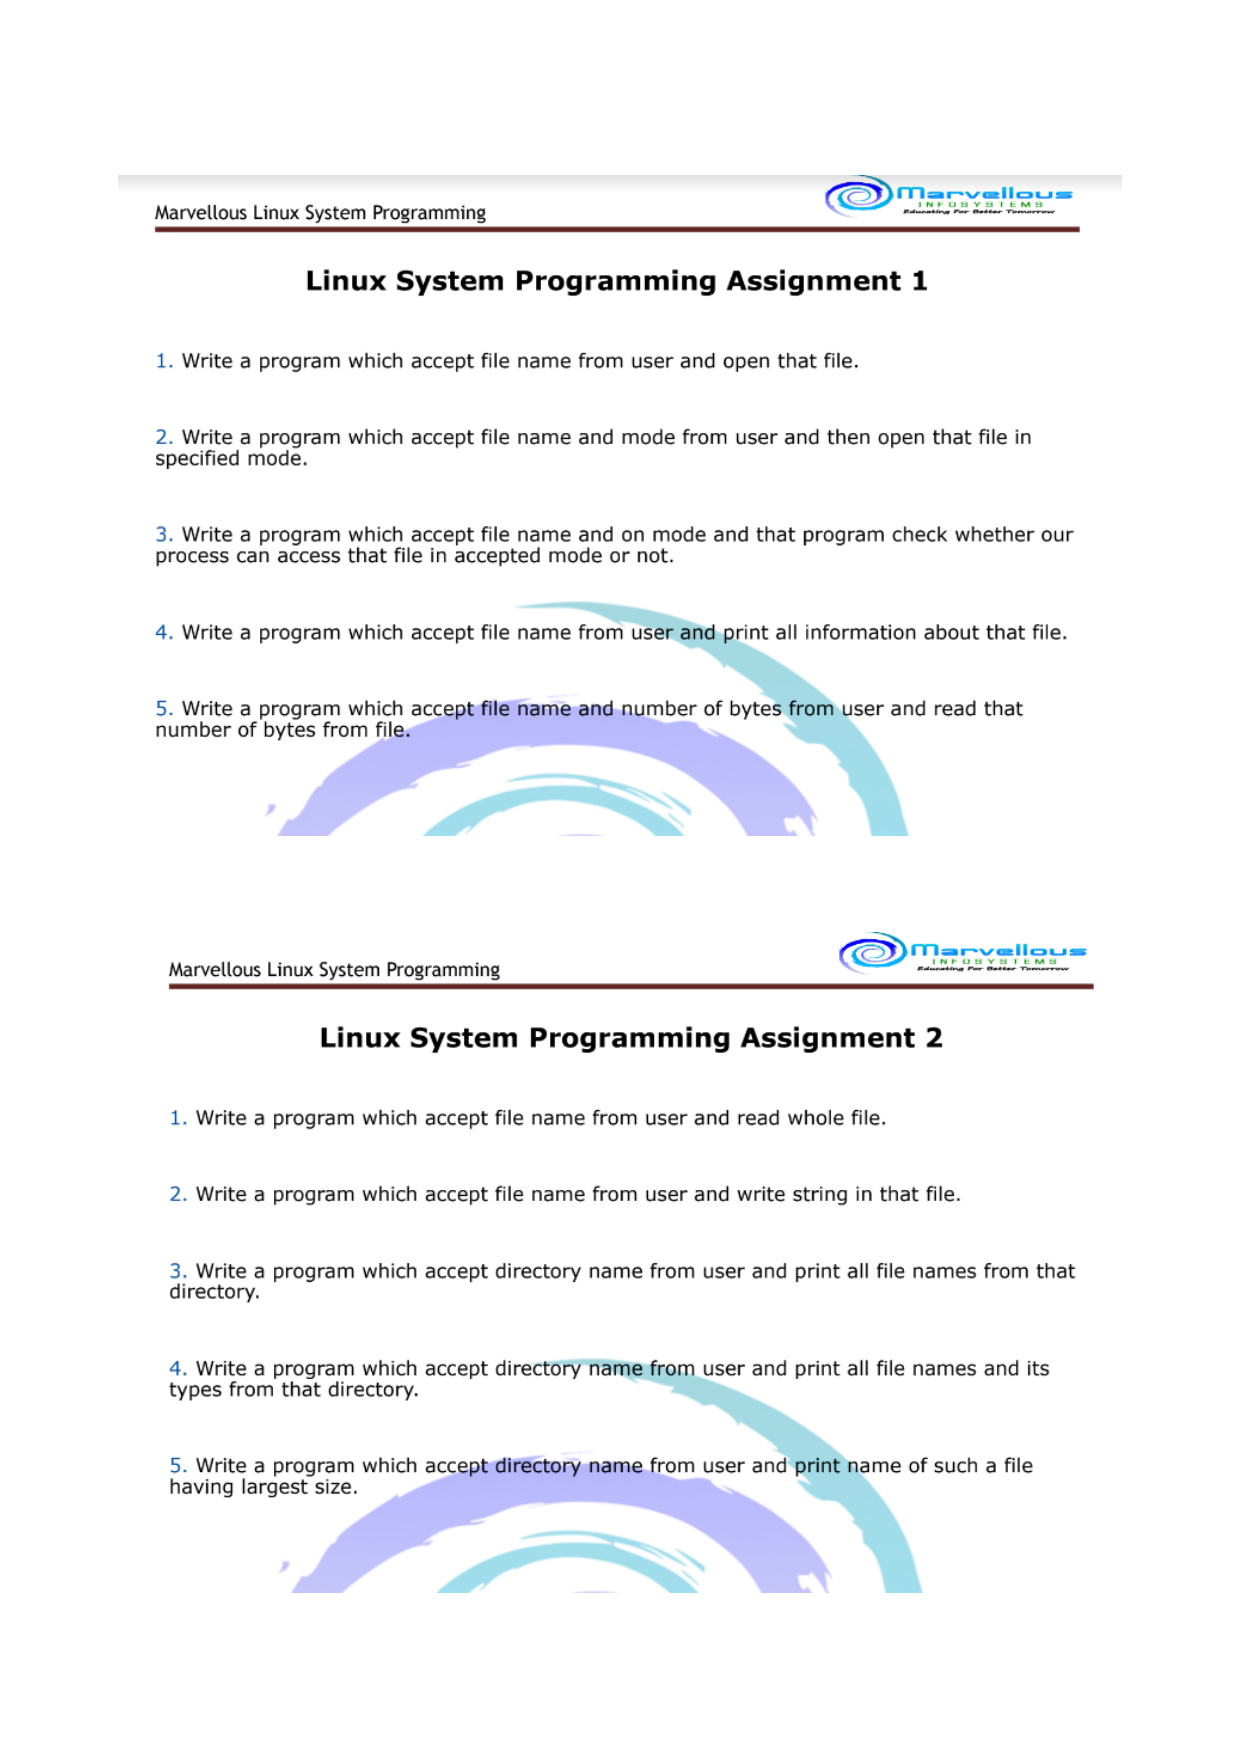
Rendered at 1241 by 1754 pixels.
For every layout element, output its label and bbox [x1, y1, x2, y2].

picture [132, 932, 1137, 1593]
picture [118, 175, 1123, 836]
